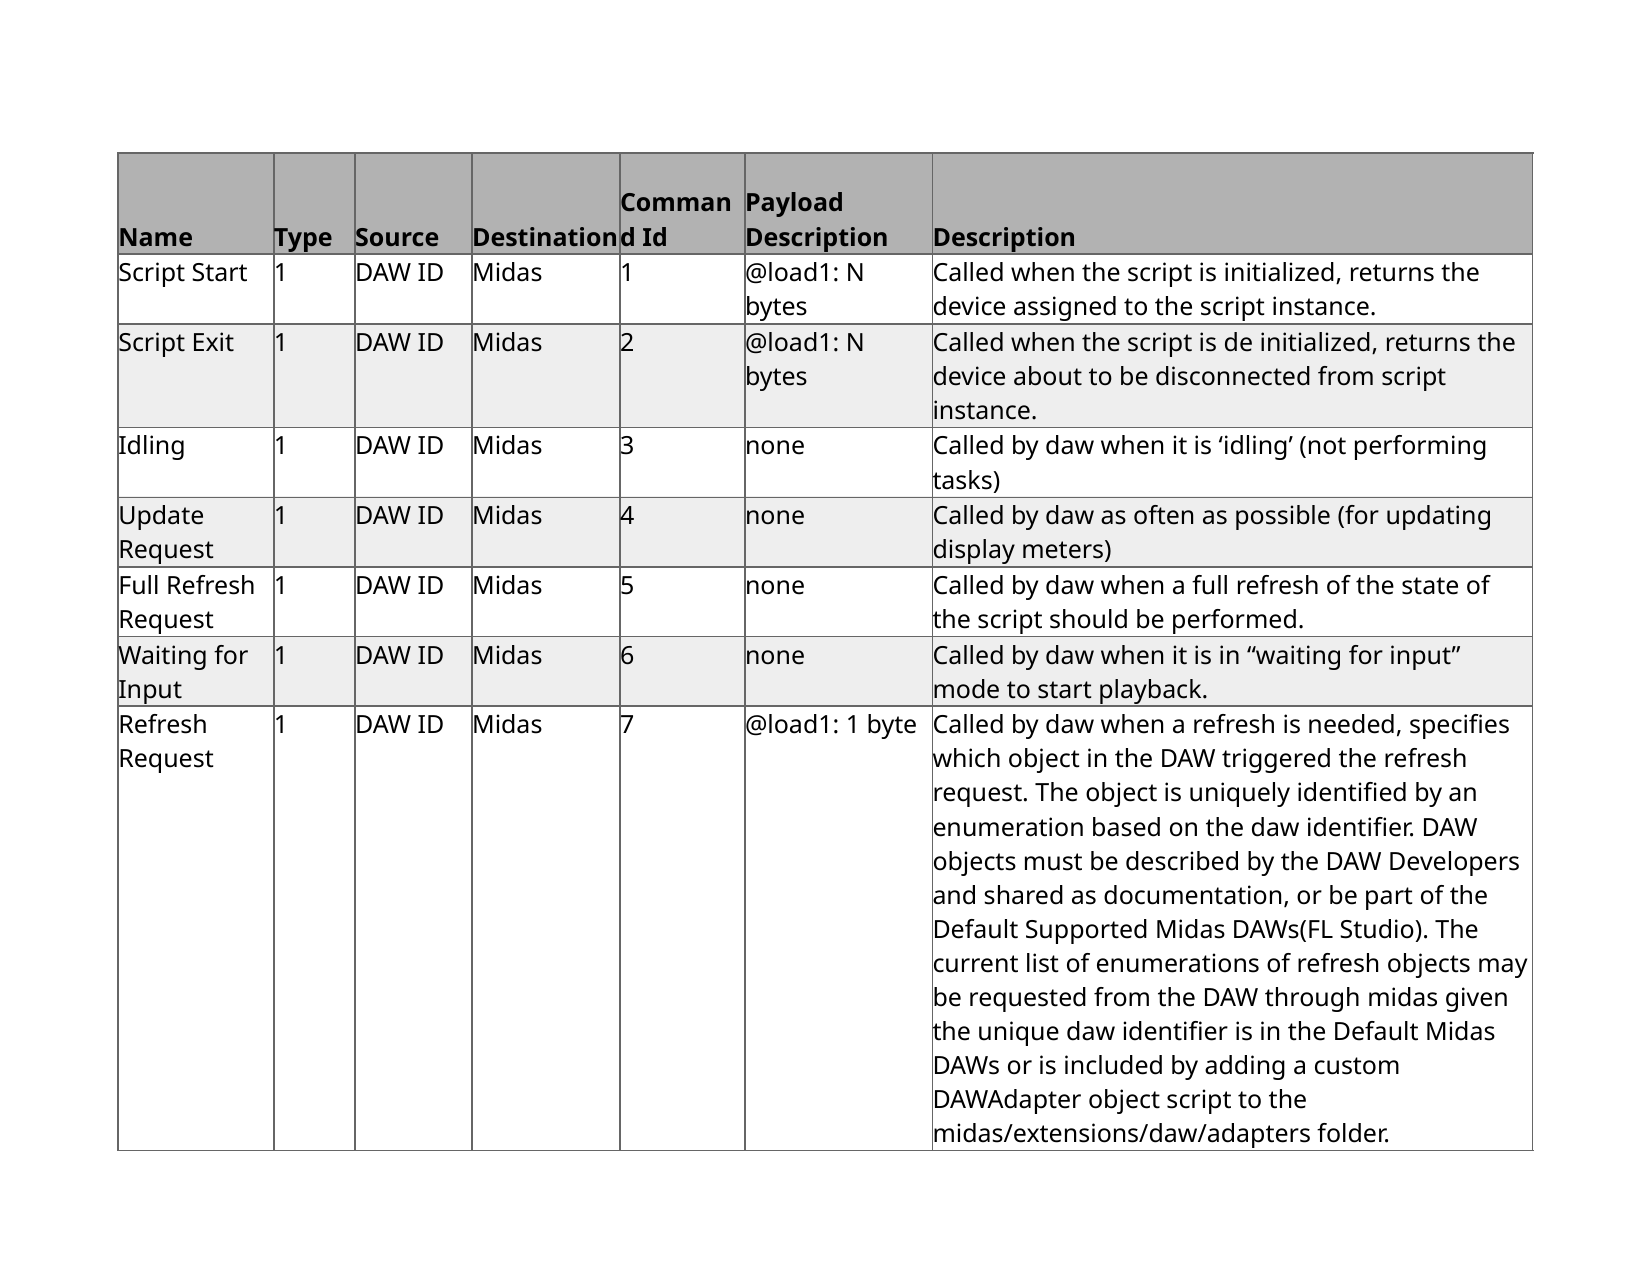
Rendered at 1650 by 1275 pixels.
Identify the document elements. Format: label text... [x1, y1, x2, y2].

table_cell none [746, 498, 932, 566]
table_cell Script Exit [119, 325, 273, 427]
table_cell Full Refresh Request [119, 568, 273, 636]
table_cell Called by daw when it is in “waiting for input” mode to start playback. [933, 637, 1532, 705]
table_cell 1 [621, 255, 744, 323]
table_header Payload Description [746, 154, 932, 253]
table_cell DAW ID [356, 325, 471, 427]
table_header Destination [473, 154, 619, 253]
table_cell Called by daw when a full refresh of the state of the script should be performed. [933, 568, 1532, 636]
table_cell Midas [473, 637, 619, 705]
table_cell 1 [275, 568, 354, 636]
table_header Command Id [621, 154, 744, 253]
table_cell Midas [473, 498, 619, 566]
table_cell none [746, 568, 932, 636]
table_cell Midas [473, 707, 619, 1150]
table_header Source [356, 154, 471, 253]
table_cell DAW ID [356, 637, 471, 705]
table_cell DAW ID [356, 428, 471, 496]
table_cell DAW ID [356, 568, 471, 636]
table_cell 1 [275, 428, 354, 496]
table_header Name [119, 154, 273, 253]
table_cell 1 [275, 707, 354, 1150]
table_cell Midas [473, 428, 619, 496]
table_cell 1 [275, 325, 354, 427]
table_cell Called when the script is initialized, returns the device assigned to the script instance. [933, 255, 1532, 323]
table_cell Midas [473, 568, 619, 636]
table_cell 3 [621, 428, 744, 496]
table_cell Script Start [119, 255, 273, 323]
table_cell Called when the script is de initialized, returns the device about to be disconnected from script instance. [933, 325, 1532, 427]
table_cell Called by daw as often as possible (for updating display meters) [933, 498, 1532, 566]
table_cell Midas [473, 325, 619, 427]
table_cell Waiting for Input [119, 637, 273, 705]
table_header Type [275, 154, 354, 253]
table_cell DAW ID [356, 498, 471, 566]
table_cell Midas [473, 255, 619, 323]
table_cell Update Request [119, 498, 273, 566]
table_cell 4 [621, 498, 744, 566]
table_cell DAW ID [356, 707, 471, 1150]
table_cell 7 [621, 707, 744, 1150]
table_cell none [746, 428, 932, 496]
table_cell 1 [275, 255, 354, 323]
table_cell 1 [275, 637, 354, 705]
table_cell Idling [119, 428, 273, 496]
table_cell DAW ID [356, 255, 471, 323]
table_cell none [746, 637, 932, 705]
table_cell @load1: N bytes [746, 255, 932, 323]
table_cell Refresh Request [119, 707, 273, 1150]
table_cell Called by daw when it is ‘idling’ (not performing tasks) [933, 428, 1532, 496]
table_cell 2 [621, 325, 744, 427]
table_cell 6 [621, 637, 744, 705]
table_cell @load1: 1 byte [746, 707, 932, 1150]
table_cell 1 [275, 498, 354, 566]
table_cell 5 [621, 568, 744, 636]
table_cell Called by daw when a refresh is needed, specifies which object in the DAW triggered the refresh request. The object is uniquely identified by an enumeration based on the daw identifier. DAW objects must be described by the DAW Developers and shared as documentation, or be part of the Default Supported Midas DAWs(FL Studio). The current list of enumerations of refresh objects may be requested from the DAW through midas given the unique daw identifier is in the Default Midas DAWs or is included by adding a custom DAWAdapter object script to the midas/extensions/daw/adapters folder. [933, 707, 1532, 1150]
table_cell @load1: N bytes [746, 325, 932, 427]
table_header Description [933, 154, 1532, 253]
